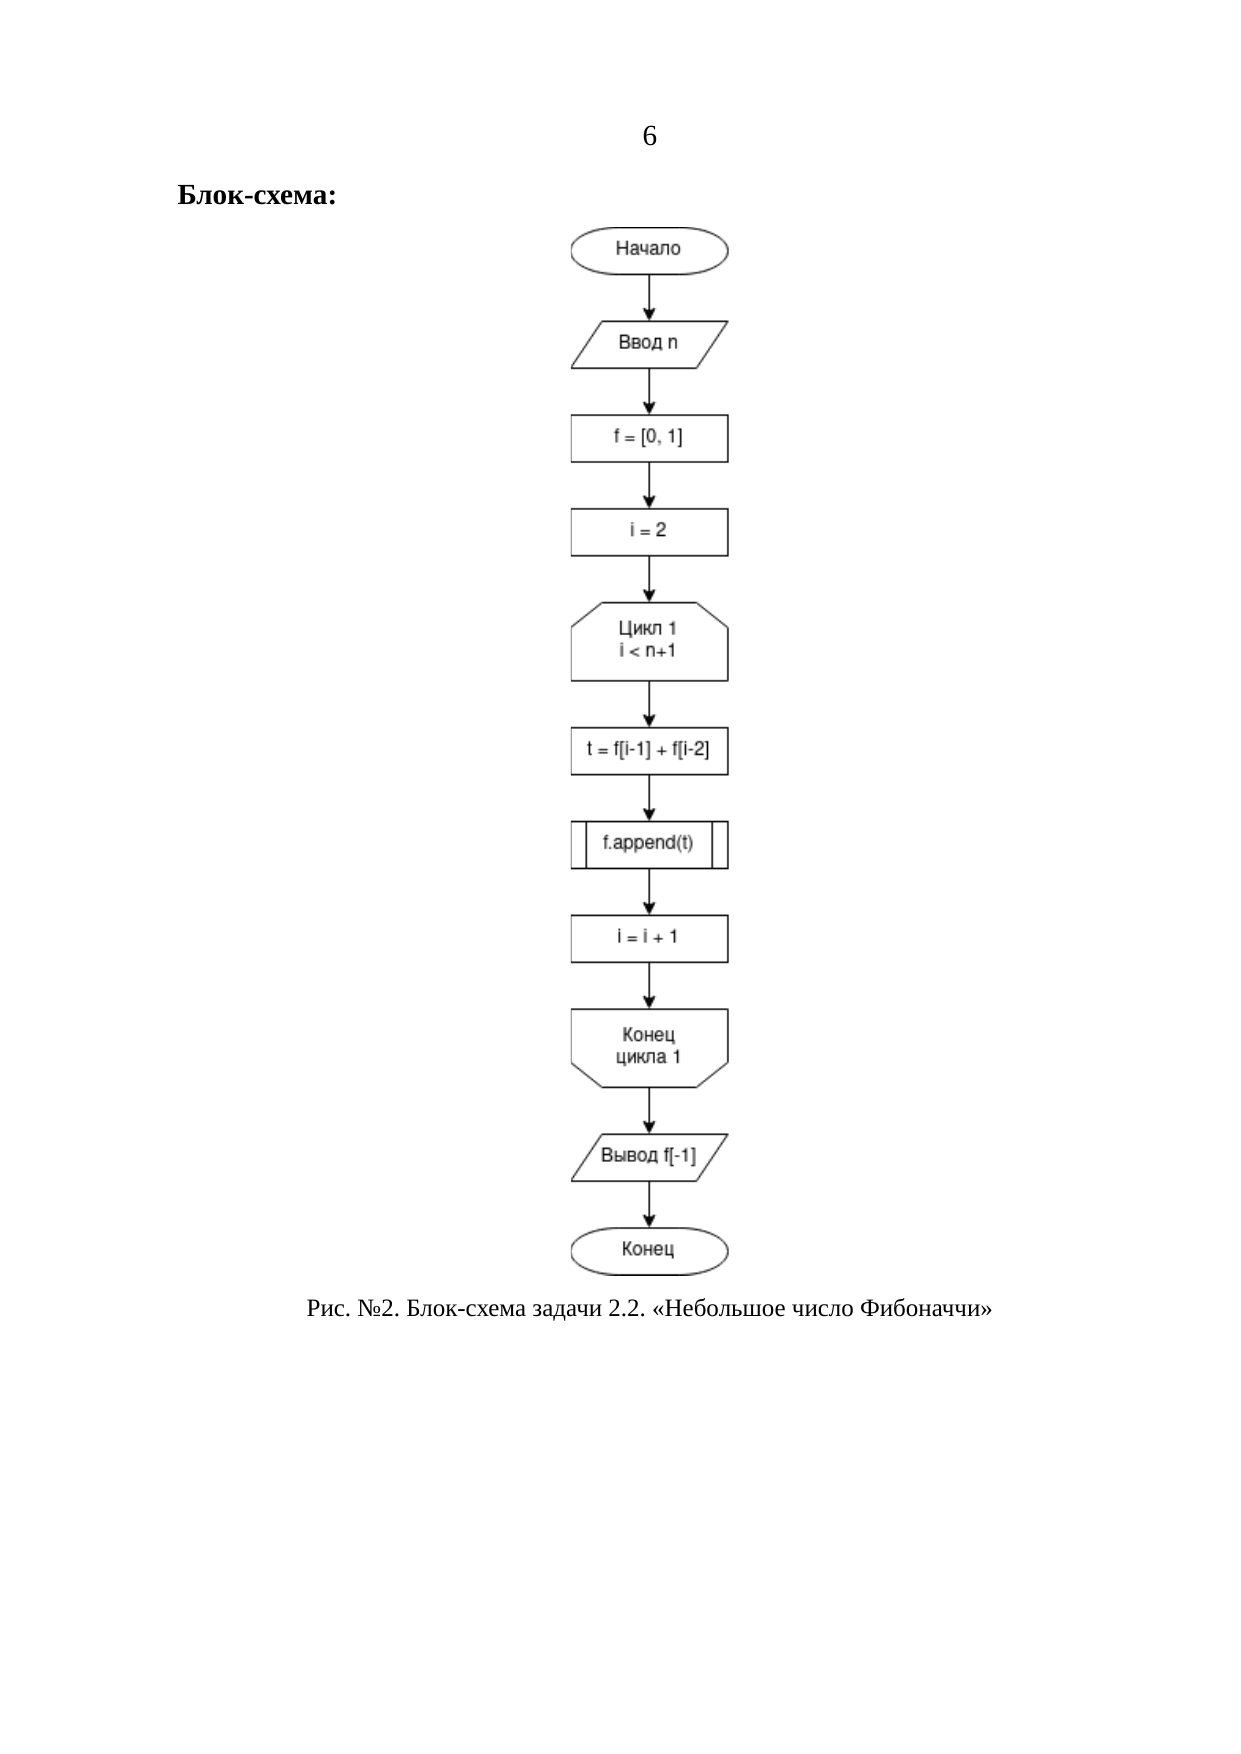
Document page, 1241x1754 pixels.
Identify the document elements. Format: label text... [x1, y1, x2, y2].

text Рис. №2. Блок-схема задачи 2.2. «Небольшое число Фибоначчи» [177, 1293, 1122, 1321]
picture [570, 227, 729, 1276]
text Блок-схема: [177, 177, 1122, 211]
